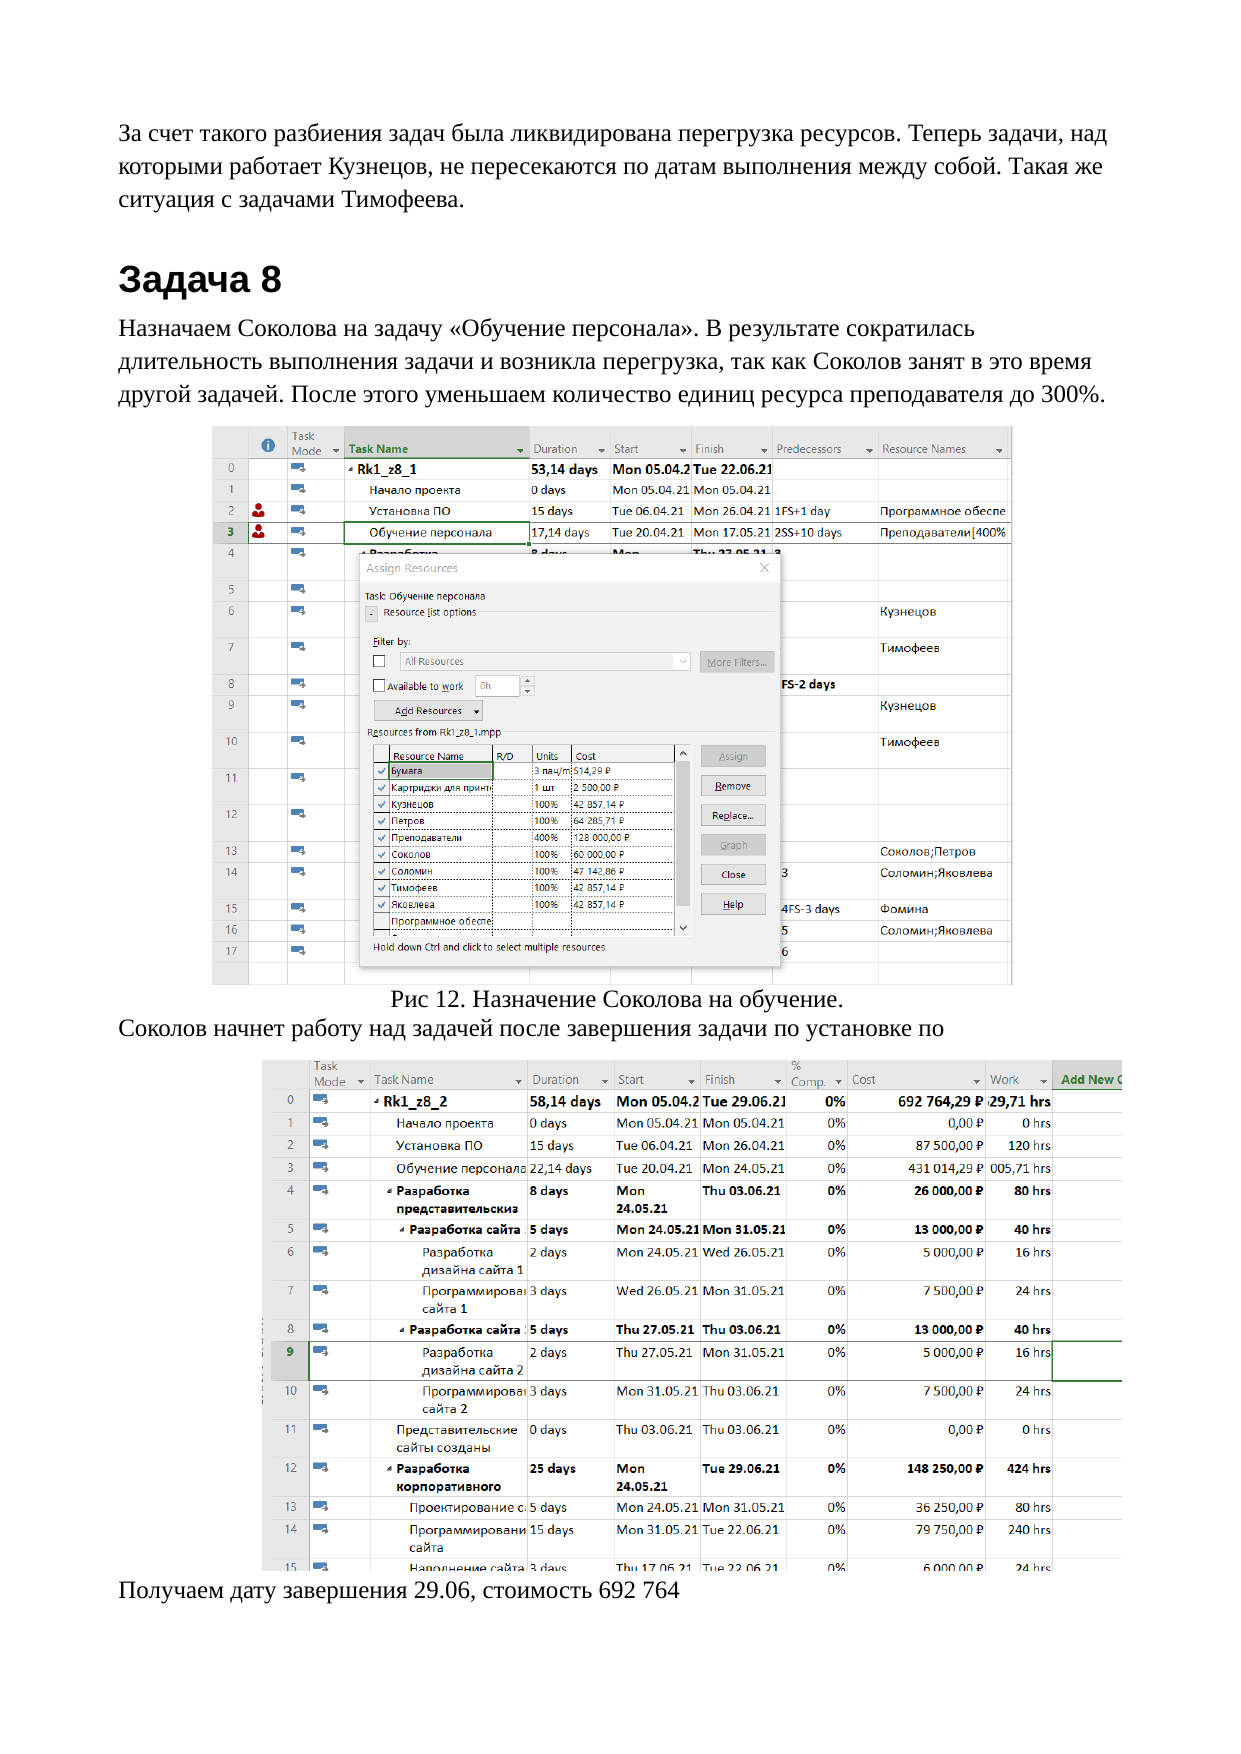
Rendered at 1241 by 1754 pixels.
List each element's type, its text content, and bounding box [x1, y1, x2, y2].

text Получаем дату завершения 29.06, стоимость 692 764 [118, 1061, 1122, 1604]
text Соколов начнет работу над задачей после завершения задачи по установке по [118, 1013, 1122, 1042]
subtitle Задача 8 [118, 257, 1122, 300]
text Назначаем Соколова на задачу «Обучение персонала». В результате сократилась длительность выполнения задачи и возникла перегрузка, так как Соколов занят в это время другой задачей. После этого уменьшаем количество единиц ресурса преподавателя до 300%. [118, 313, 1122, 408]
text За счет такого разбиения задач была ликвидирована перегрузка ресурсов. Теперь задачи, над которыми работает Кузнецов, не пересекаются по датам выполнения между собой. Такая же ситуация с задачами Тимофеева. [118, 118, 1122, 213]
picture [261, 1060, 1123, 1571]
picture [211, 426, 1014, 985]
table_header Рис 12. Назначение Соколова на обучение. [118, 427, 1122, 1013]
